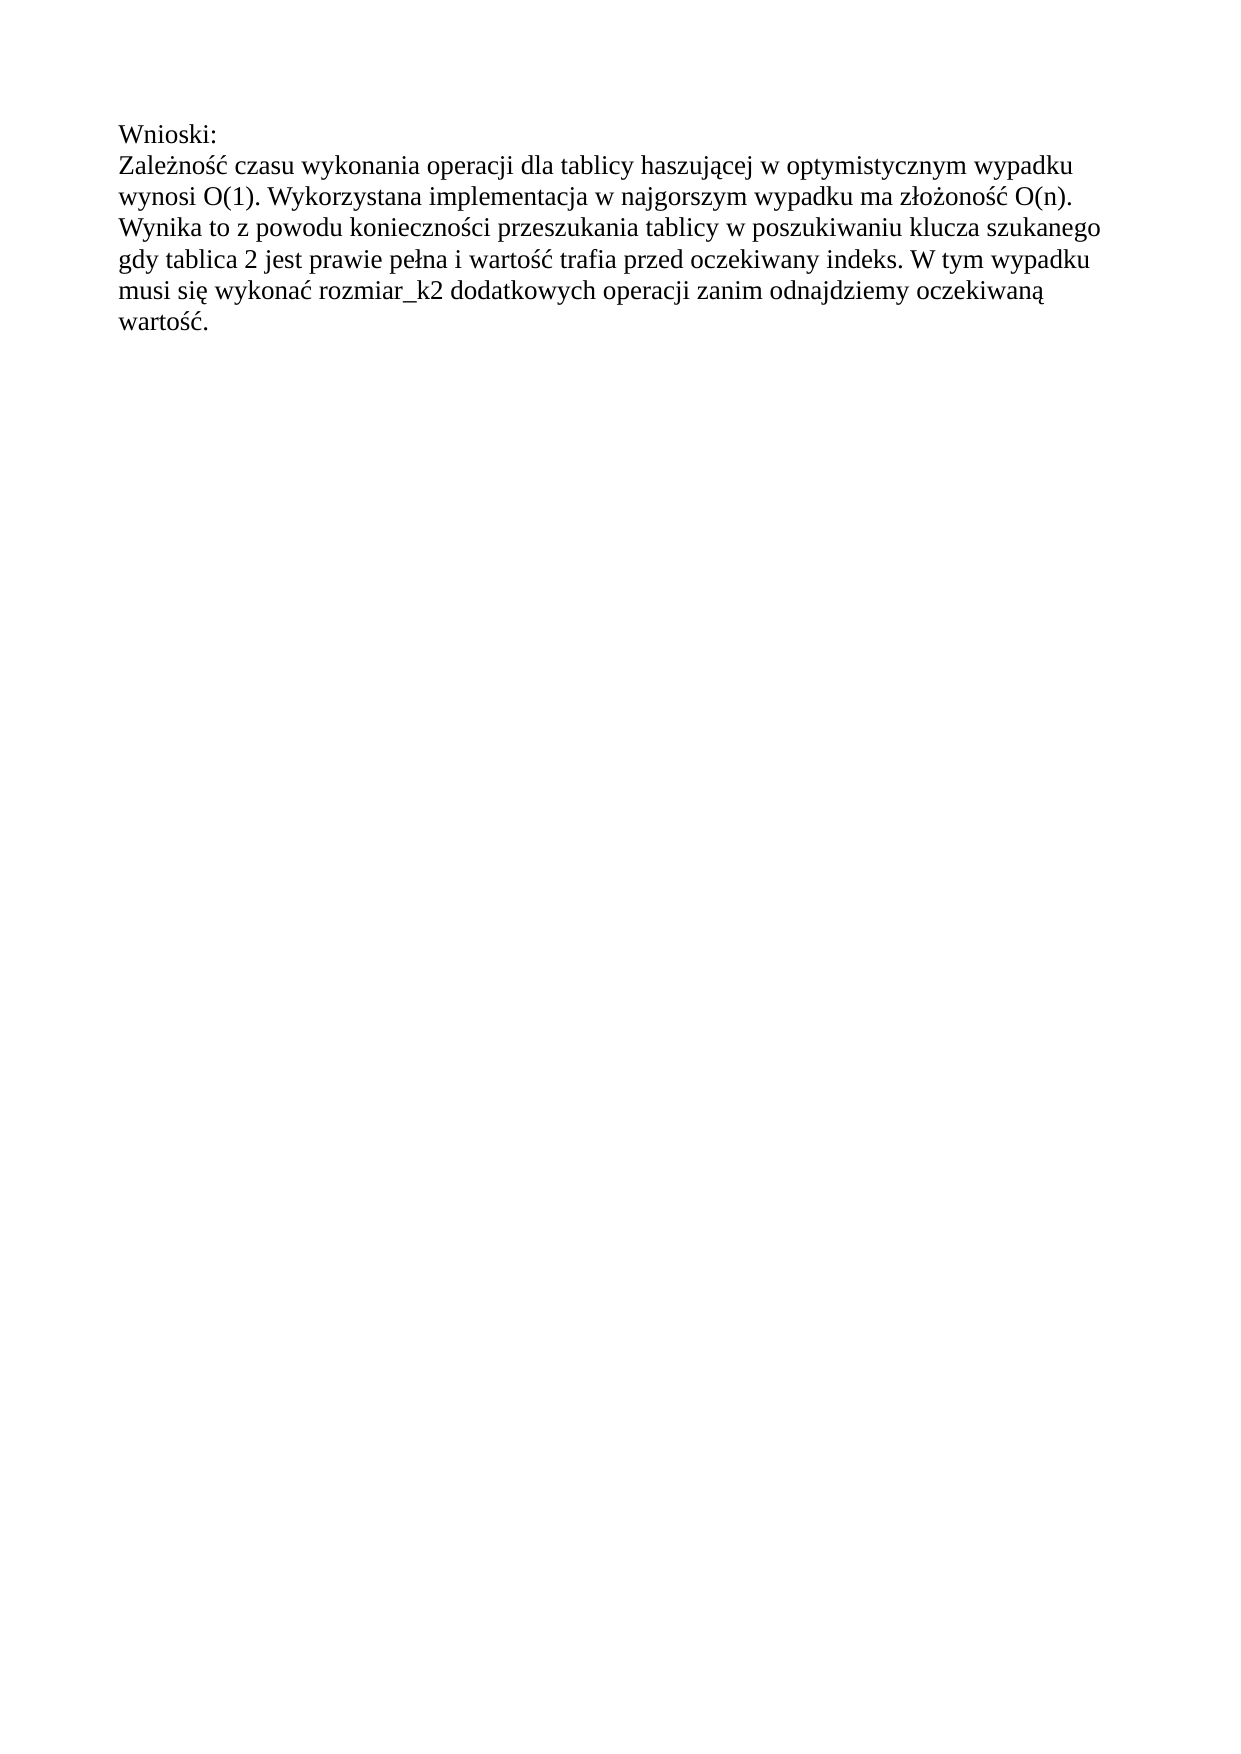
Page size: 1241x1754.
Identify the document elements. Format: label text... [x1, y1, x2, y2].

text Wnioski: [118, 118, 1122, 149]
text Zależność czasu wykonania operacji dla tablicy haszującej w optymistycznym wypadku wynosi O(1). Wykorzystana implementacja w najgorszym wypadku ma złożoność O(n). [118, 149, 1122, 212]
text Wynika to z powodu konieczności przeszukania tablicy w poszukiwaniu klucza szukanego gdy tablica 2 jest prawie pełna i wartość trafia przed oczekiwany indeks. W tym wypadku musi się wykonać rozmiar_k2 dodatkowych operacji zanim odnajdziemy oczekiwaną wartość. [118, 212, 1122, 336]
